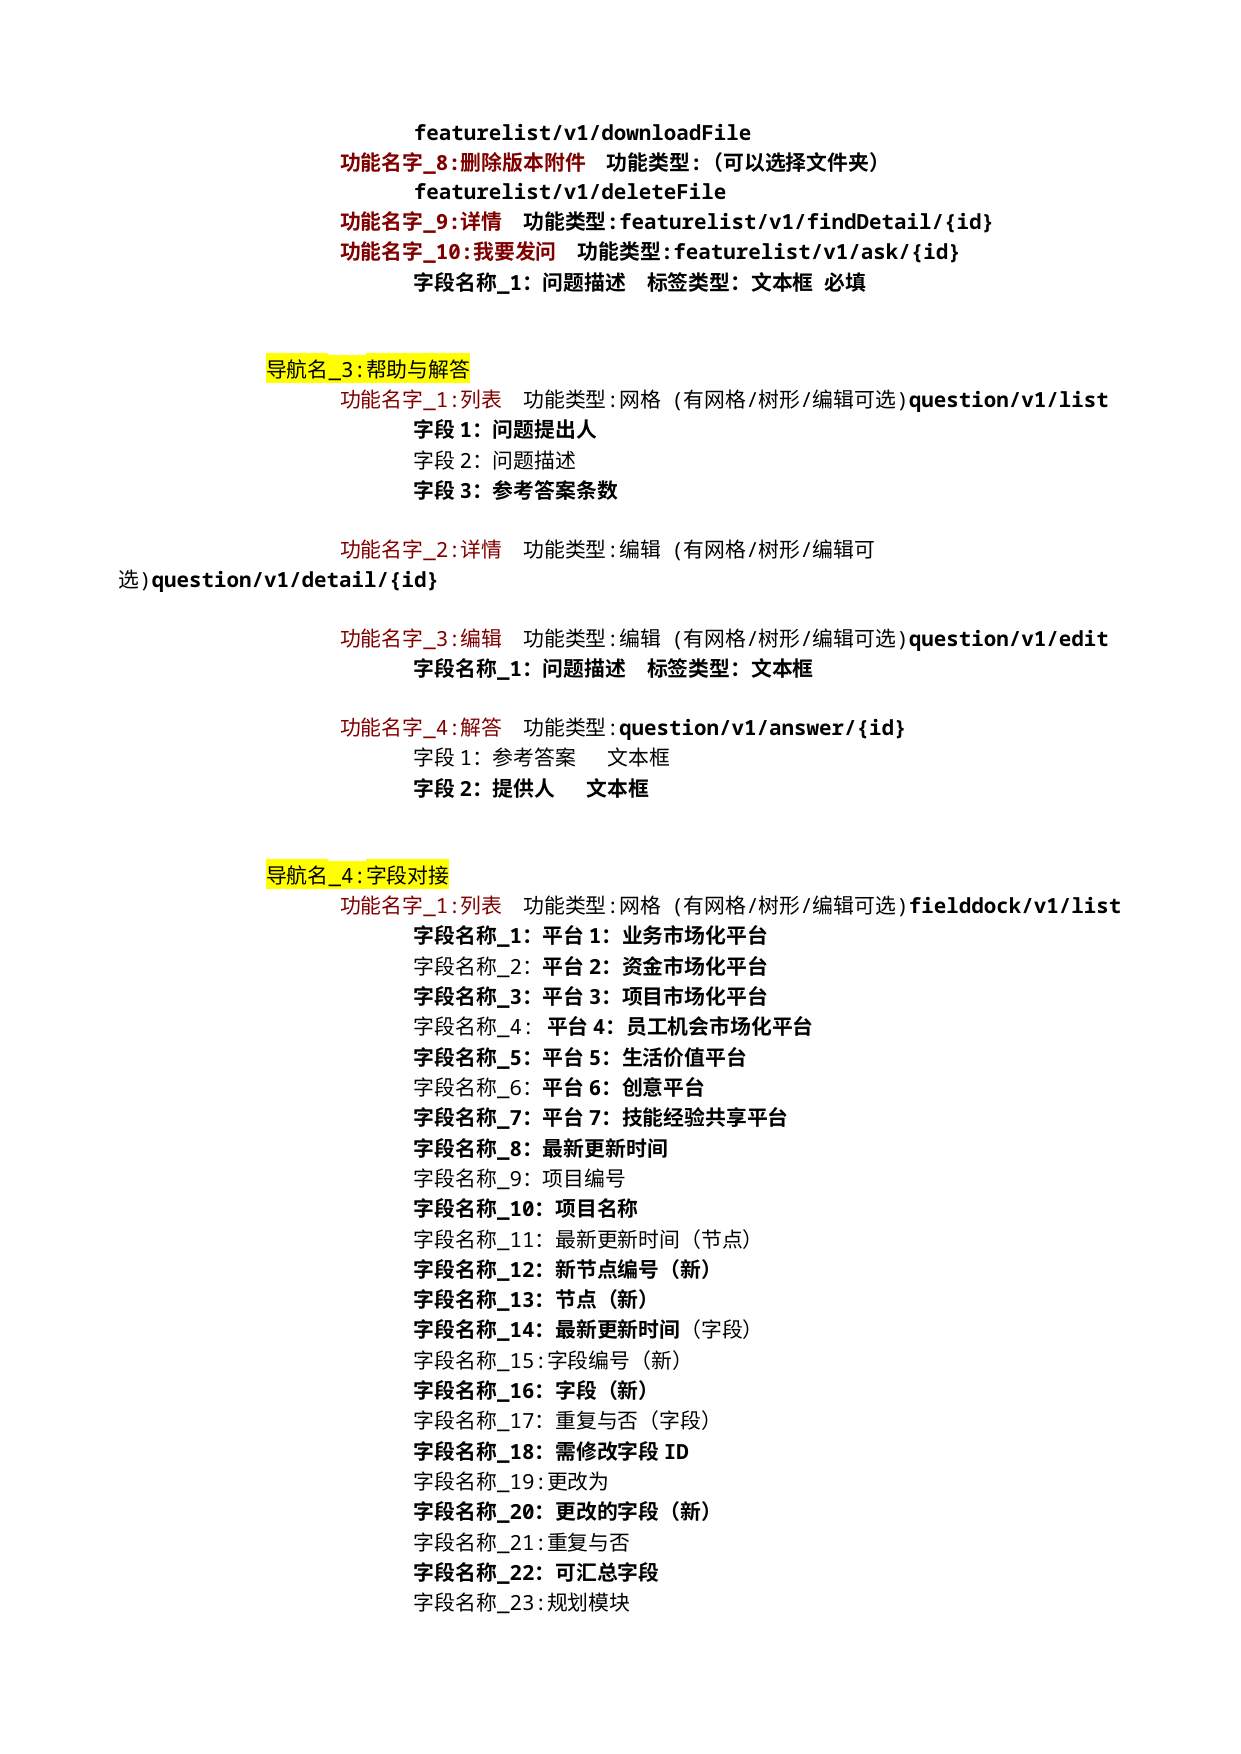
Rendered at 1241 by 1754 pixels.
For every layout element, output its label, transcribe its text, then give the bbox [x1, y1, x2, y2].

text 功能名字_3:编辑 功能类型:编辑 (有网格/树形/编辑可选)question/v1/edit [118, 622, 1122, 652]
text 字段2：提供人 文本框 [118, 772, 1122, 802]
text 字段名称_1：问题描述 标签类型：文本框 必填 [118, 266, 1122, 296]
text 字段名称_18：需修改字段ID [118, 1435, 1122, 1465]
text 字段名称_4: 平台4：员工机会市场化平台 [118, 1011, 1122, 1041]
text 字段1：问题提出人 [118, 414, 1122, 444]
text 导航名_3:帮助与解答 [118, 353, 1122, 383]
text 字段名称_5：平台5：生活价值平台 [118, 1041, 1122, 1071]
text 字段名称_15:字段编号（新） [118, 1344, 1122, 1374]
text 功能名字_1:列表 功能类型:网格 (有网格/树形/编辑可选)fielddock/v1/list [118, 889, 1122, 920]
text 字段名称_21:重复与否 [118, 1526, 1122, 1556]
text 功能名字_1:列表 功能类型:网格 (有网格/树形/编辑可选)question/v1/list [118, 383, 1122, 414]
text 字段名称_8：最新更新时间 [118, 1132, 1122, 1162]
text 功能名字_8:删除版本附件 功能类型:（可以选择文件夹） [118, 147, 1122, 177]
text 字段名称_17：重复与否（字段） [118, 1405, 1122, 1435]
text 字段2：问题描述 [118, 444, 1122, 474]
text 字段名称_14：最新更新时间（字段） [118, 1314, 1122, 1344]
text featurelist/v1/deleteFile [118, 177, 1122, 205]
text 字段名称_7：平台7：技能经验共享平台 [118, 1102, 1122, 1132]
text 功能名字_9:详情 功能类型:featurelist/v1/findDetail/{id} [118, 205, 1122, 236]
text 字段名称_9：项目编号 [118, 1162, 1122, 1192]
text 字段名称_19:更改为 [118, 1465, 1122, 1496]
text 导航名_4:字段对接 [118, 859, 1122, 889]
text 字段3：参考答案条数 [118, 474, 1122, 505]
text 字段名称_6：平台6：创意平台 [118, 1071, 1122, 1102]
text 功能名字_4:解答 功能类型:question/v1/answer/{id} [118, 711, 1122, 742]
text 字段1：参考答案 文本框 [118, 742, 1122, 772]
text 字段名称_1：问题描述 标签类型：文本框 [118, 652, 1122, 683]
text 字段名称_20：更改的字段（新） [118, 1496, 1122, 1526]
text 字段名称_11：最新更新时间（节点） [118, 1223, 1122, 1253]
text 字段名称_12：新节点编号（新） [118, 1253, 1122, 1283]
text featurelist/v1/downloadFile [118, 118, 1122, 147]
text 字段名称_2：平台2：资金市场化平台 [118, 950, 1122, 980]
text 字段名称_10：项目名称 [118, 1192, 1122, 1223]
text 功能名字_2:详情 功能类型:编辑 (有网格/树形/编辑可选)question/v1/detail/{id} [118, 533, 1122, 594]
text 字段名称_1：平台1：业务市场化平台 [118, 920, 1122, 950]
text 字段名称_23:规划模块 [118, 1587, 1122, 1617]
text 字段名称_3：平台3：项目市场化平台 [118, 980, 1122, 1011]
text 功能名字_10:我要发问 功能类型:featurelist/v1/ask/{id} [118, 236, 1122, 266]
text 字段名称_22：可汇总字段 [118, 1556, 1122, 1587]
text 字段名称_16：字段（新） [118, 1374, 1122, 1405]
text 字段名称_13：节点（新） [118, 1283, 1122, 1314]
